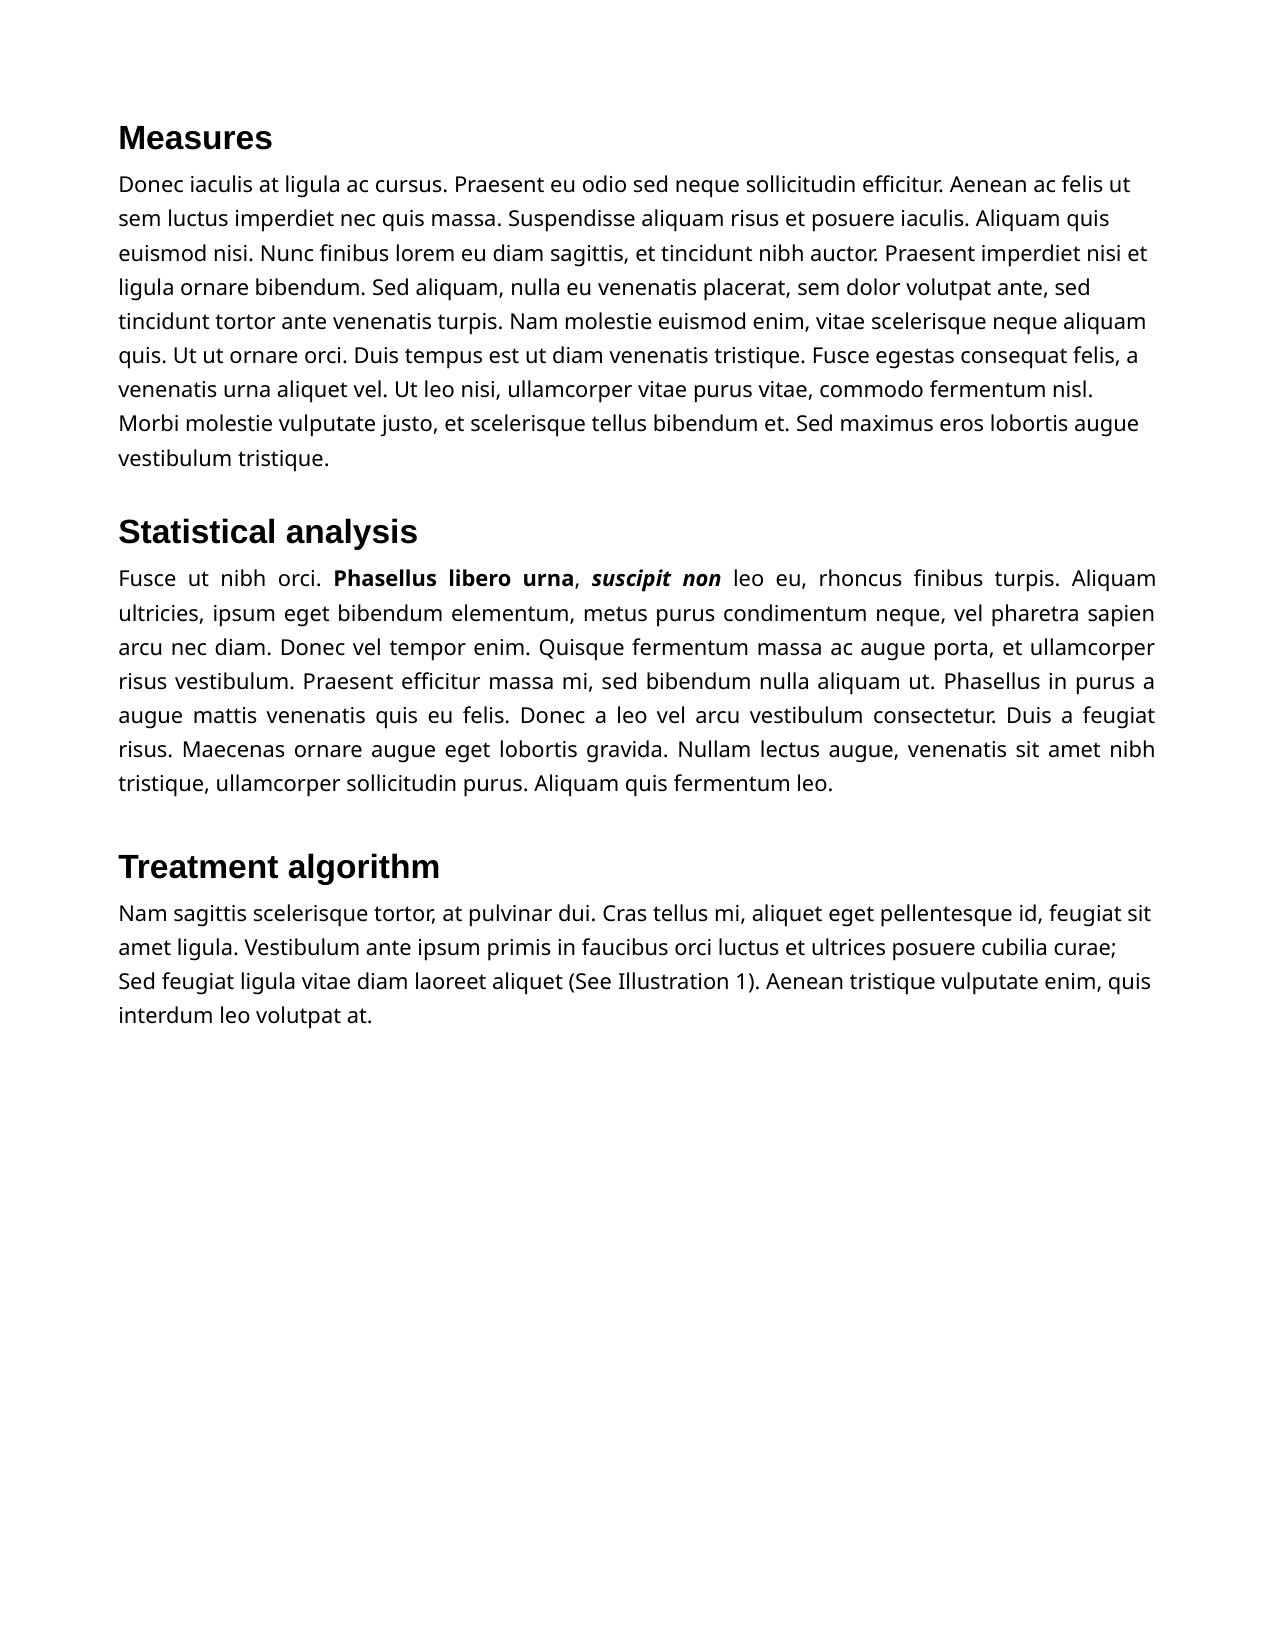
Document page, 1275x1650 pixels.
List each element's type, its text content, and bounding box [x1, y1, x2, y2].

text Nam sagittis scelerisque tortor, at pulvinar dui. Cras tellus mi, aliquet eget pellentesque id, feugiat sit amet ligula. Vestibulum ante ipsum primis in faucibus orci luctus et ultrices posuere cubilia curae; Sed feugiat ligula vitae diam laoreet aliquet (See Illustration 1). Aenean tristique vulputate enim, quis interdum leo volutpat at. [118, 898, 1157, 1030]
subtitle Treatment algorithm [118, 847, 1157, 885]
text Fusce ut nibh orci. Phasellus libero urna, suscipit non leo eu, rhoncus finibus turpis. Aliquam ultricies, ipsum eget bibendum elementum, metus purus condimentum neque, vel pharetra sapien arcu nec diam. Donec vel tempor enim. Quisque fermentum massa ac augue porta, et ullamcorper risus vestibulum. Praesent efficitur massa mi, sed bibendum nulla aliquam ut. Phasellus in purus a augue mattis venenatis quis eu felis. Donec a leo vel arcu vestibulum consectetur. Duis a feugiat risus. Maecenas ornare augue eget lobortis gravida. Nullam lectus augue, venenatis sit amet nibh tristique, ullamcorper sollicitudin purus. Aliquam quis fermentum leo. [118, 563, 1157, 798]
text Donec iaculis at ligula ac cursus. Praesent eu odio sed neque sollicitudin efficitur. Aenean ac felis ut sem luctus imperdiet nec quis massa. Suspendisse aliquam risus et posuere iaculis. Aliquam quis euismod nisi. Nunc finibus lorem eu diam sagittis, et tincidunt nibh auctor. Praesent imperdiet nisi et ligula ornare bibendum. Sed aliquam, nulla eu venenatis placerat, sem dolor volutpat ante, sed tincidunt tortor ante venenatis turpis. Nam molestie euismod enim, vitae scelerisque neque aliquam quis. Ut ut ornare orci. Duis tempus est ut diam venenatis tristique. Fusce egestas consequat felis, a venenatis urna aliquet vel. Ut leo nisi, ullamcorper vitae purus vitae, commodo fermentum nisl. Morbi molestie vulputate justo, et scelerisque tellus bibendum et. Sed maximus eros lobortis augue vestibulum tristique. [118, 169, 1157, 472]
subtitle Statistical analysis [118, 512, 1157, 551]
subtitle Measures [118, 118, 1157, 157]
